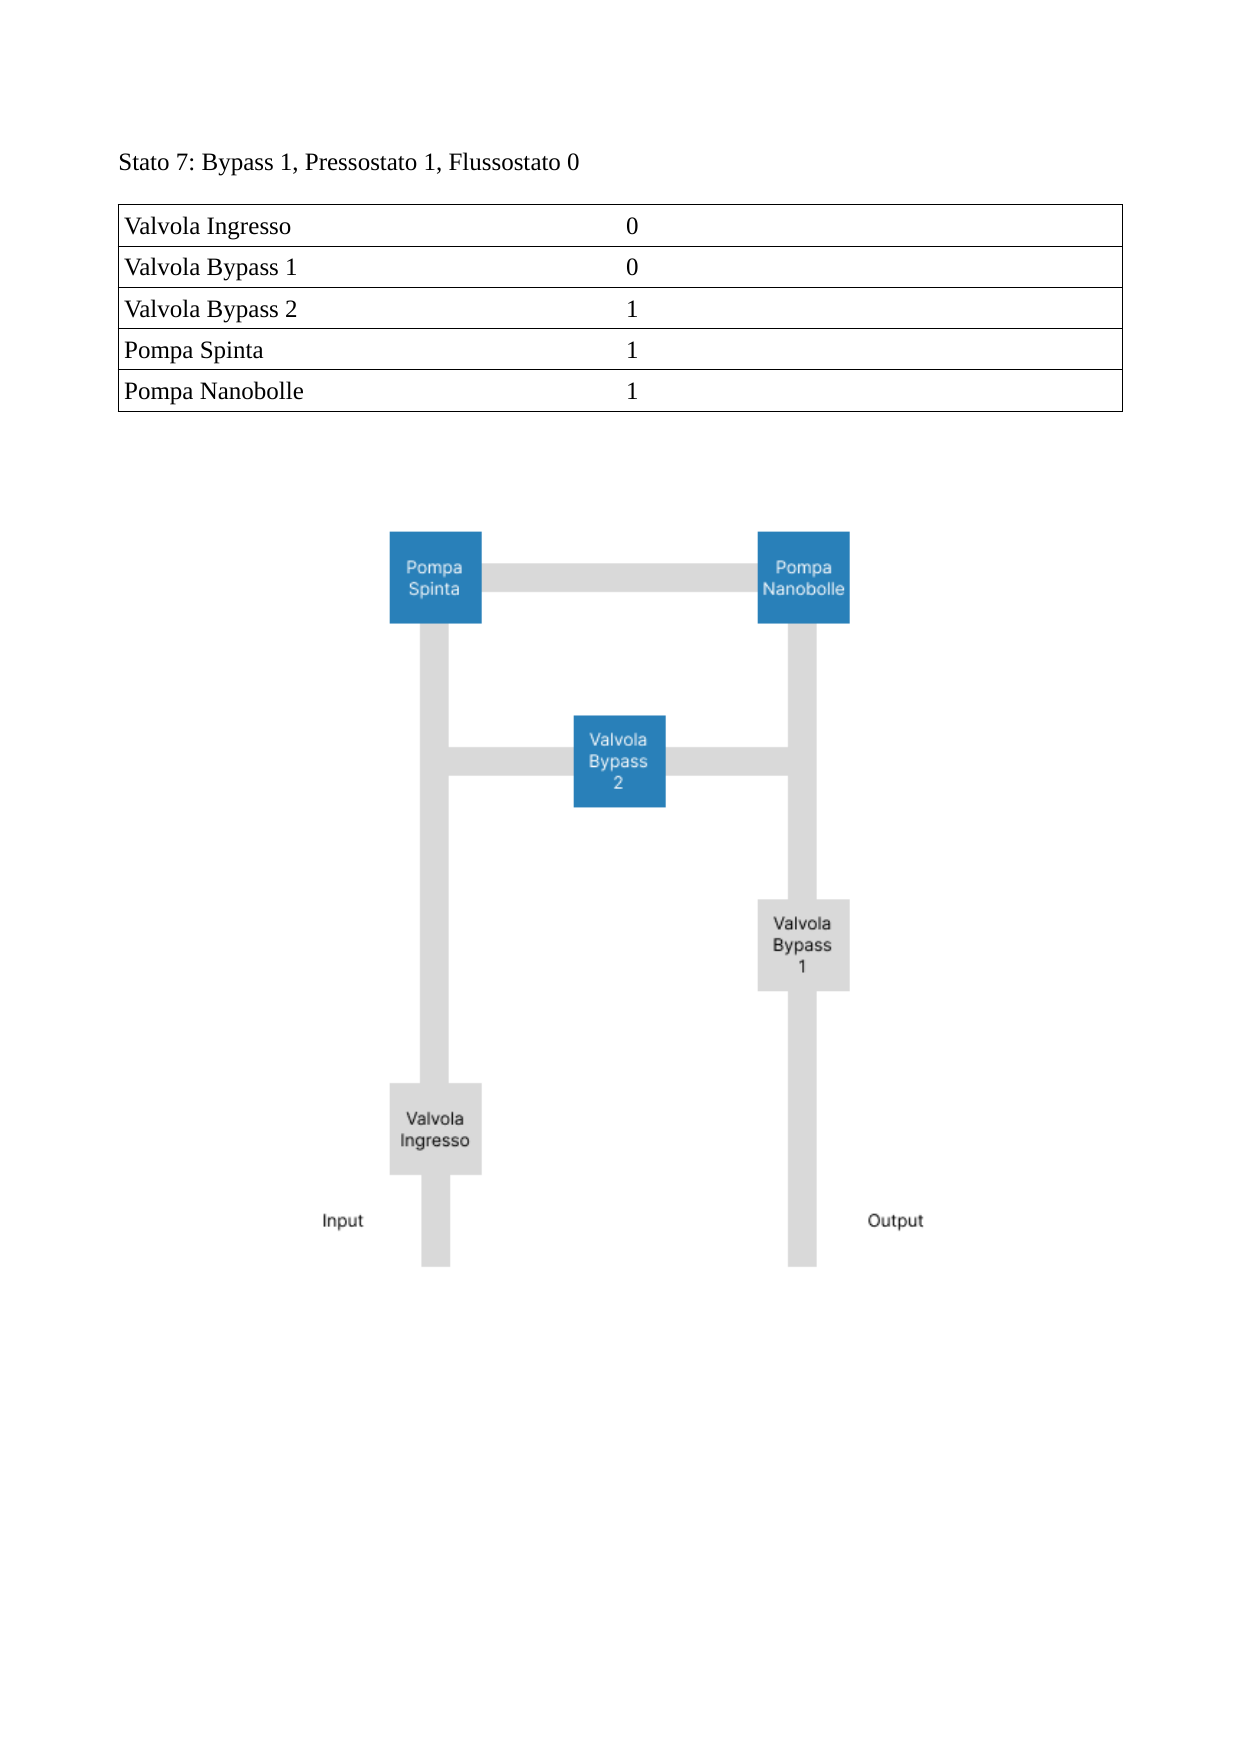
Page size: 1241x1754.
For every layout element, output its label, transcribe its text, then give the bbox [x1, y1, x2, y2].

table_cell Valvola Bypass 2 [119, 288, 620, 328]
table_cell Pompa Nanobolle [119, 370, 620, 411]
table_cell 1 [620, 288, 1122, 328]
text Stato 7: Bypass 1, Pressostato 1, Flussostato 0 [118, 147, 1122, 176]
table_cell Pompa Spinta [119, 329, 620, 369]
table_cell 1 [620, 329, 1122, 369]
table_cell Valvola Bypass 1 [119, 247, 620, 287]
table_header Valvola Ingresso [119, 205, 620, 246]
picture [206, 440, 1034, 1359]
table_cell 0 [620, 247, 1122, 287]
table_cell 1 [620, 370, 1122, 411]
table_header 0 [620, 205, 1122, 246]
